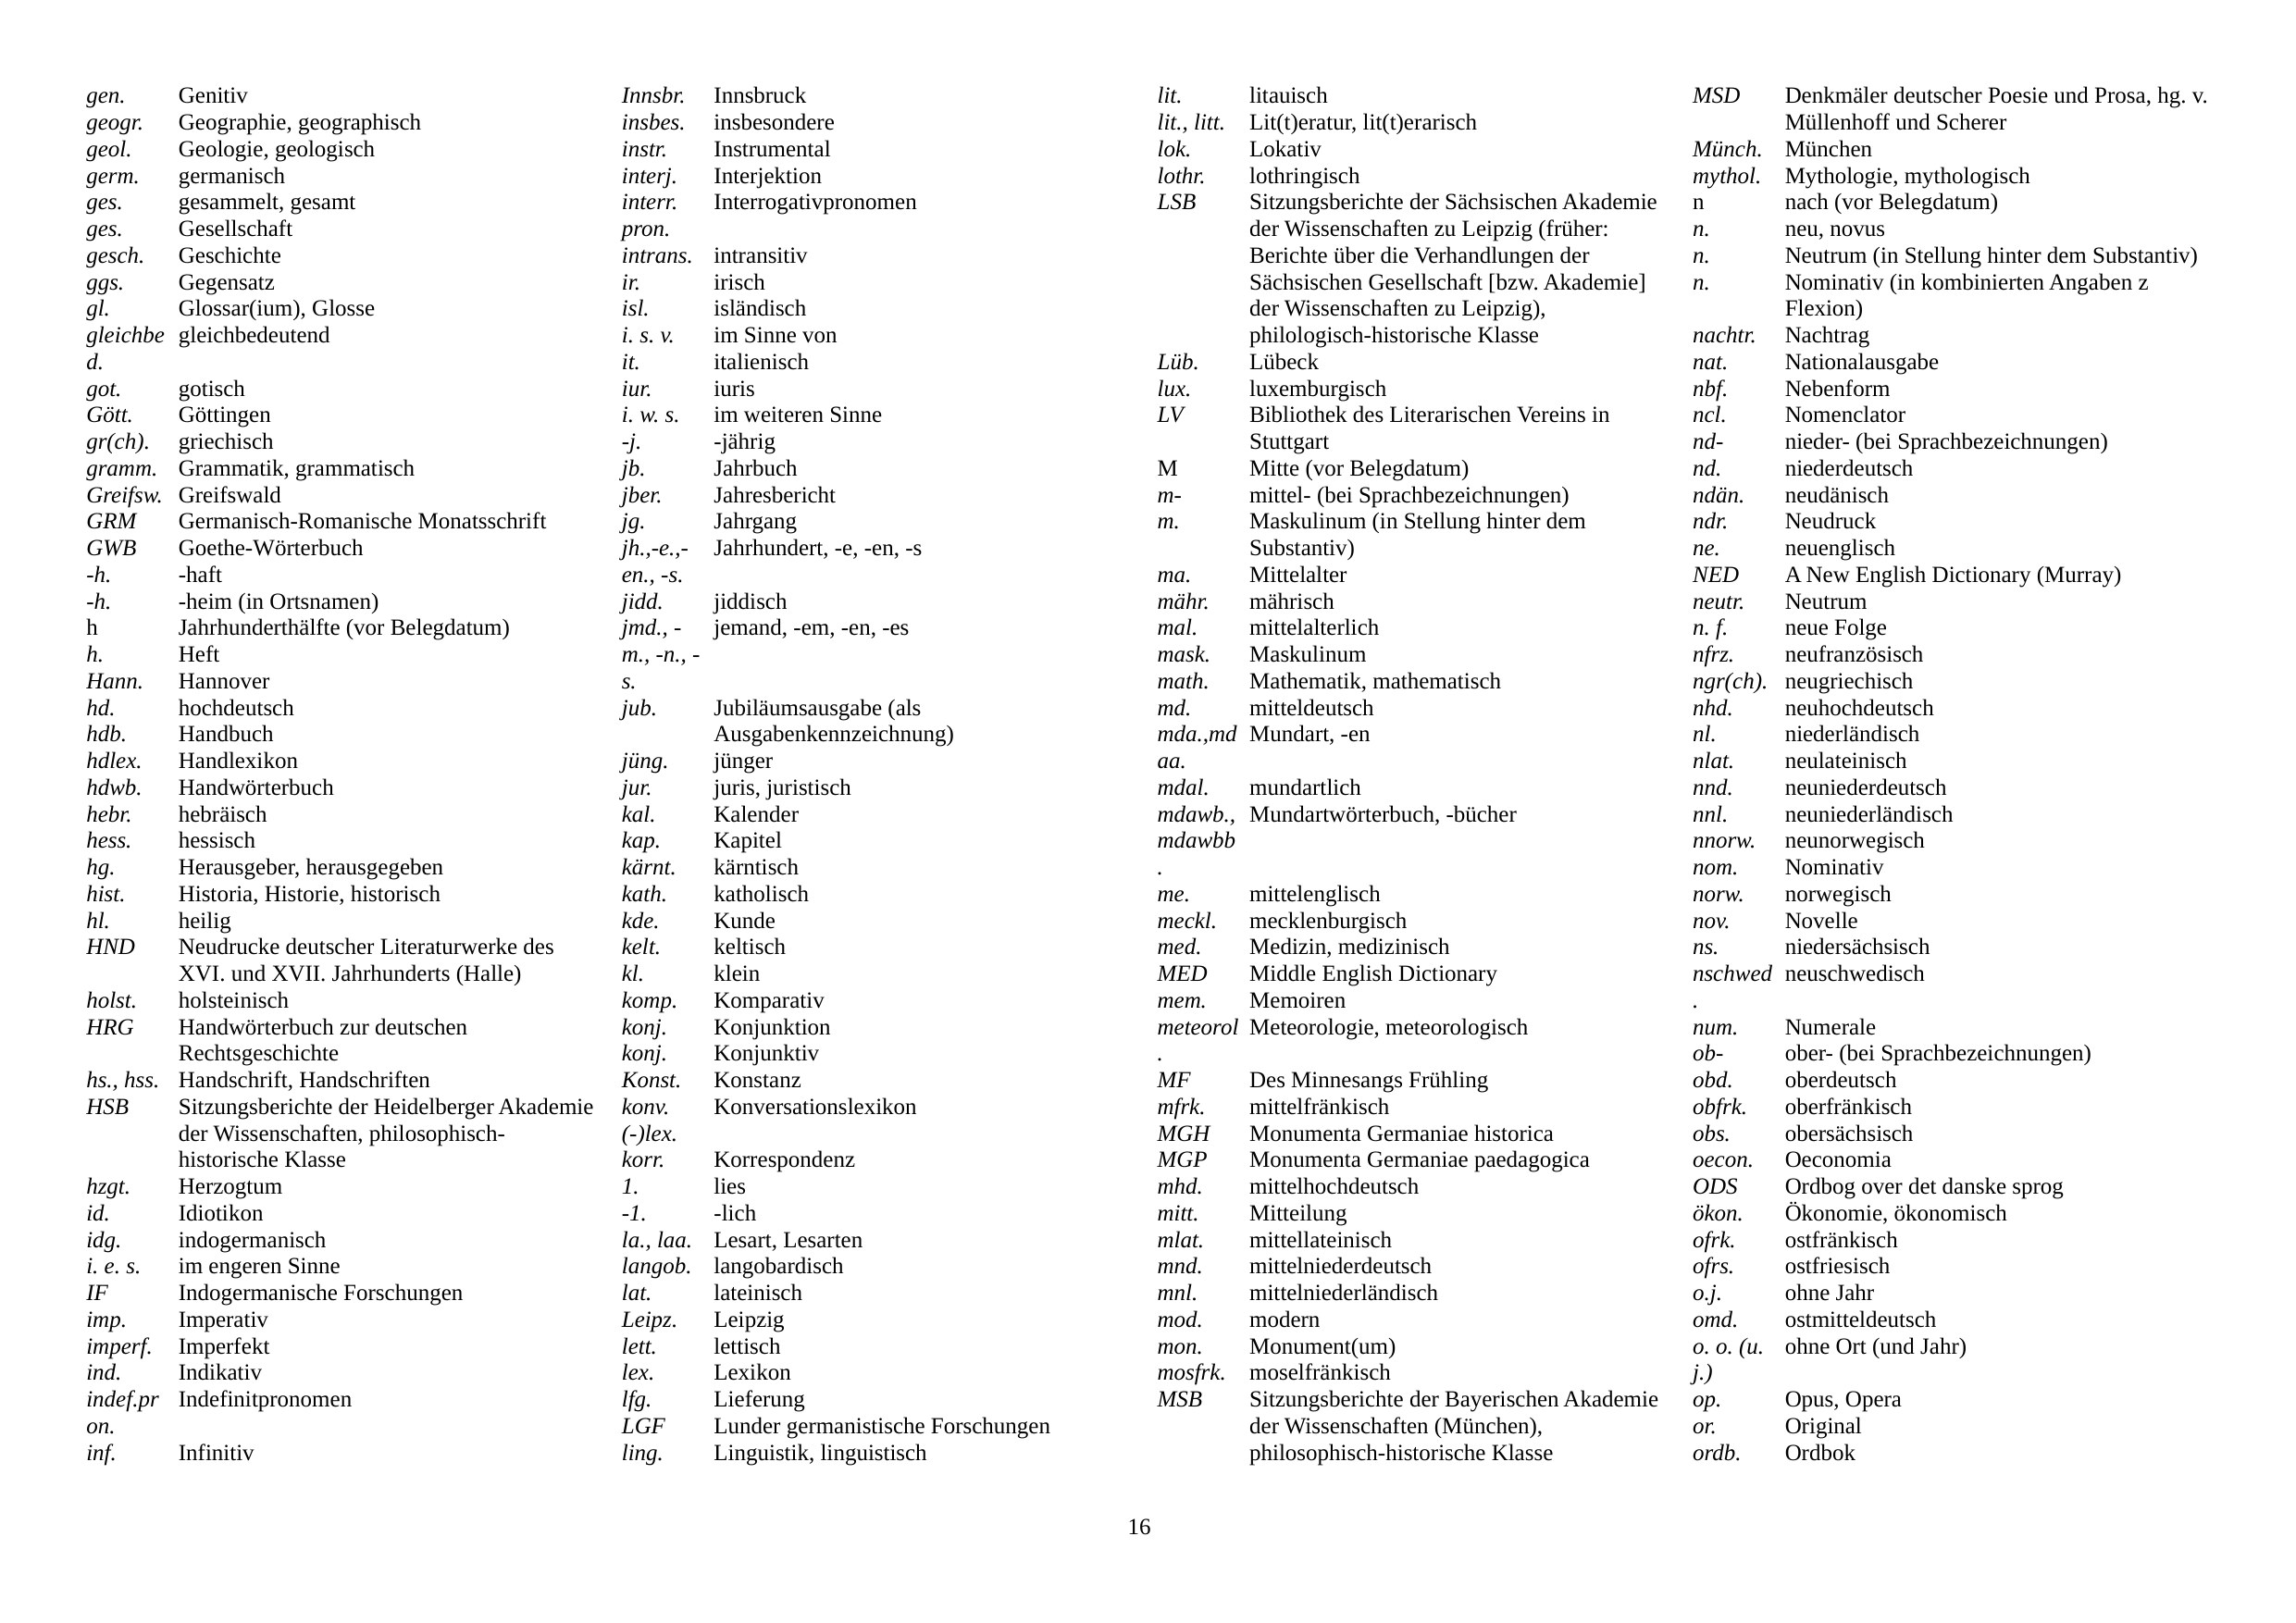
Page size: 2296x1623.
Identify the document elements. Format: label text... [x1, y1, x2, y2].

table_cell HRG [82, 1013, 174, 1066]
table_cell imp. [82, 1306, 174, 1332]
table_cell mda.,mdaa. [1153, 721, 1245, 774]
table_cell h. [82, 640, 174, 667]
table_cell interj. [617, 162, 710, 188]
table_cell hg. [82, 853, 174, 880]
table_cell or. [1689, 1412, 1781, 1439]
table_cell mythol. [1689, 162, 1781, 188]
table_cell Konstanz [710, 1066, 1142, 1093]
table_cell M [1153, 454, 1245, 481]
table_cell Nomenclator [1781, 402, 2213, 427]
table_cell got. [82, 375, 174, 401]
table_cell it. [617, 348, 710, 375]
table_cell Innsbruck [710, 82, 1142, 108]
table_cell Bibliothek des Literarischen Vereins in Stuttgart [1245, 402, 1677, 454]
table_cell indef.pron. [82, 1385, 174, 1439]
table_cell hd. [82, 694, 174, 720]
table_cell mundartlich [1245, 774, 1677, 800]
table_cell Handbuch [174, 721, 606, 747]
table_cell n [1689, 189, 1781, 215]
table_cell i. s. v. [617, 321, 710, 348]
table_cell Monumenta Germaniae paedagogica [1245, 1146, 1677, 1172]
table_cell Handwörterbuch zur deutschen Rechtsgeschichte [174, 1013, 606, 1066]
table_cell Oeconomia [1781, 1146, 2213, 1172]
table_cell Neutrum [1781, 588, 2213, 613]
table_cell mhd. [1153, 1172, 1245, 1199]
table_cell interr. pron. [617, 189, 710, 242]
table_cell gesammelt, gesamt [174, 189, 606, 215]
table_cell Germanisch-Romanische Monatsschrift [174, 508, 606, 534]
table_cell mlat. [1153, 1226, 1245, 1252]
table_cell Nebenform [1781, 375, 2213, 401]
table_cell germanisch [174, 162, 606, 188]
table_cell neuenglisch [1781, 534, 2213, 561]
table_cell Mitte (vor Belegdatum) [1245, 454, 1677, 481]
table_cell op. [1689, 1385, 1781, 1412]
table_cell gl. [82, 295, 174, 321]
table_cell obfrk. [1689, 1093, 1781, 1120]
table_cell i. e. s. [82, 1253, 174, 1279]
table_cell neudänisch [1781, 481, 2213, 507]
table_cell Maskulinum (in Stellung hinter dem Substantiv) [1245, 508, 1677, 561]
table_cell mitteldeutsch [1245, 694, 1677, 720]
table_cell ostmitteldeutsch [1781, 1306, 2213, 1332]
table_cell -jährig [710, 427, 1142, 454]
table_cell Handlexikon [174, 747, 606, 774]
table_cell Imperfekt [174, 1332, 606, 1358]
table_cell Lit(t)eratur, lit(t)erarisch [1245, 108, 1677, 135]
table_cell Komparativ [710, 986, 1142, 1013]
table_cell GRM [82, 508, 174, 534]
table_cell Handschrift, Handschriften [174, 1066, 606, 1093]
table_cell o. o. (u. j.) [1689, 1332, 1781, 1385]
table_cell lit. [1153, 82, 1245, 108]
table_cell kelt. [617, 934, 710, 960]
table_cell Nachtrag [1781, 321, 2213, 348]
table_cell konv.(-)lex. [617, 1093, 710, 1146]
table_cell nachtr. [1689, 321, 1781, 348]
table_cell jg. [617, 508, 710, 534]
table_cell ges. [82, 189, 174, 215]
table_cell nhd. [1689, 694, 1781, 720]
table_cell gen. [82, 82, 174, 108]
table_cell num. [1689, 1013, 1781, 1039]
table_cell lfg. [617, 1385, 710, 1412]
table_cell GWB [82, 534, 174, 561]
table_cell Mythologie, mythologisch [1781, 162, 2213, 188]
table_cell mittellateinisch [1245, 1226, 1677, 1252]
table_cell Geographie, geographisch [174, 108, 606, 135]
table_cell ofrs. [1689, 1253, 1781, 1279]
table_cell Greifsw. [82, 481, 174, 507]
table_cell gr(ch). [82, 427, 174, 454]
table_cell intransitiv [710, 242, 1142, 268]
table_cell ndän. [1689, 481, 1781, 507]
table_cell ling. [617, 1439, 710, 1465]
table_cell mährisch [1245, 588, 1677, 613]
table_cell kärntisch [710, 853, 1142, 880]
table_cell Mitteilung [1245, 1199, 1677, 1226]
table_cell hzgt. [82, 1172, 174, 1199]
table_cell im engeren Sinne [174, 1253, 606, 1279]
table_cell ns. [1689, 934, 1781, 960]
table_cell iuris [710, 375, 1142, 401]
table_cell jmd., -m., -n., -s. [617, 614, 710, 694]
table_cell gleichbed. [82, 321, 174, 375]
table_cell -lich [710, 1199, 1142, 1226]
table_cell nschwed. [1689, 960, 1781, 1013]
table_cell insbes. [617, 108, 710, 135]
table_cell lettisch [710, 1332, 1142, 1358]
table_cell im weiteren Sinne [710, 402, 1142, 427]
table_cell LSB [1153, 189, 1245, 348]
table_cell isl. [617, 295, 710, 321]
table_cell mecklenburgisch [1245, 907, 1677, 933]
table_cell isländisch [710, 295, 1142, 321]
table_cell mask. [1153, 640, 1245, 667]
table_cell lateinisch [710, 1279, 1142, 1306]
table_cell katholisch [710, 880, 1142, 907]
table_cell ODS [1689, 1172, 1781, 1199]
table_cell mfrk. [1153, 1093, 1245, 1120]
table_cell luxemburgisch [1245, 375, 1677, 401]
table_cell Konst. [617, 1066, 710, 1093]
table_cell MSB [1153, 1385, 1245, 1465]
table_cell konj. [617, 1013, 710, 1039]
table_cell jh.,-e.,-en., -s. [617, 534, 710, 588]
table_cell Denkmäler deutscher Poesie und Prosa, hg. v. Müllenhoff und Scherer [1781, 82, 2213, 135]
table_cell lit., litt. [1153, 108, 1245, 135]
table_cell insbesondere [710, 108, 1142, 135]
table_cell n. f. [1689, 614, 1781, 640]
table_cell nlat. [1689, 747, 1781, 774]
table_cell oecon. [1689, 1146, 1781, 1172]
table_cell me. [1153, 880, 1245, 907]
table_cell jidd. [617, 588, 710, 613]
table_cell gesch. [82, 242, 174, 268]
table_cell Jahrhundert, -e, -en, -s [710, 534, 1142, 588]
table_cell Mathematik, mathematisch [1245, 667, 1677, 694]
table_cell mdal. [1153, 774, 1245, 800]
table_cell Sitzungsberichte der Bayerischen Akademie der Wissenschaften (München), philosophisch-historische Klasse [1245, 1385, 1677, 1465]
table_cell obs. [1689, 1120, 1781, 1146]
table_cell o.j. [1689, 1279, 1781, 1306]
table_cell Interjektion [710, 162, 1142, 188]
table_cell Jahrhunderthälfte (vor Belegdatum) [174, 614, 606, 640]
table_cell jur. [617, 774, 710, 800]
table_cell jb. [617, 454, 710, 481]
table_cell irisch [710, 268, 1142, 294]
table_cell nat. [1689, 348, 1781, 375]
table_cell Instrumental [710, 135, 1142, 162]
table_cell neulateinisch [1781, 747, 2213, 774]
table_cell mnl. [1153, 1279, 1245, 1306]
table_cell litauisch [1245, 82, 1677, 108]
table_cell im Sinne von [710, 321, 1142, 348]
table_cell -h. [82, 588, 174, 613]
table_cell LGF [617, 1412, 710, 1439]
table_cell Jahresbericht [710, 481, 1142, 507]
table_cell mem. [1153, 986, 1245, 1013]
table_cell Heft [174, 640, 606, 667]
table_cell mittelalterlich [1245, 614, 1677, 640]
table_cell neuniederländisch [1781, 800, 2213, 826]
table_cell ostfränkisch [1781, 1226, 2213, 1252]
table_cell MGH [1153, 1120, 1245, 1146]
table_cell Jahrgang [710, 508, 1142, 534]
table_cell lex. [617, 1359, 710, 1385]
table_cell mittelniederländisch [1245, 1279, 1677, 1306]
table_cell Ordbok [1781, 1439, 2213, 1465]
table_cell Geschichte [174, 242, 606, 268]
table_cell Lokativ [1245, 135, 1677, 162]
table_cell nnorw. [1689, 827, 1781, 853]
table_cell Original [1781, 1412, 2213, 1439]
table_cell Konversationslexikon [710, 1093, 1142, 1146]
table_cell Lunder germanistische Forschungen [710, 1412, 1142, 1439]
table_cell LV [1153, 402, 1245, 454]
table_cell Historia, Historie, historisch [174, 880, 606, 907]
table_cell nd- [1689, 427, 1781, 454]
table_cell ges. [82, 215, 174, 242]
table_cell hist. [82, 880, 174, 907]
table_cell Opus, Opera [1781, 1385, 2213, 1412]
table_cell Hann. [82, 667, 174, 694]
table_cell ir. [617, 268, 710, 294]
table_cell IF [82, 1279, 174, 1306]
table_cell Nominativ (in kombinierten Angaben z Flexion) [1781, 268, 2213, 321]
table_cell Interrogativpronomen [710, 189, 1142, 242]
table_cell math. [1153, 667, 1245, 694]
table_cell norw. [1689, 880, 1781, 907]
table_cell idg. [82, 1226, 174, 1252]
table_cell holst. [82, 986, 174, 1013]
table_cell neutr. [1689, 588, 1781, 613]
table_cell gramm. [82, 454, 174, 481]
table_cell nnl. [1689, 800, 1781, 826]
table_cell id. [82, 1199, 174, 1226]
table_cell lat. [617, 1279, 710, 1306]
table_cell neuschwedisch [1781, 960, 2213, 1013]
table_cell kl. [617, 960, 710, 986]
table_cell Neutrum (in Stellung hinter dem Substantiv) [1781, 242, 2213, 268]
table_cell mosfrk. [1153, 1359, 1245, 1385]
table_cell Imperativ [174, 1306, 606, 1332]
table_cell Handwörterbuch [174, 774, 606, 800]
table_cell lothringisch [1245, 162, 1677, 188]
table_cell Infinitiv [174, 1439, 606, 1465]
table_cell Konjunktiv [710, 1040, 1142, 1066]
table_cell hessisch [174, 827, 606, 853]
table_cell nbf. [1689, 375, 1781, 401]
table_cell obersächsisch [1781, 1120, 2213, 1146]
table_cell geol. [82, 135, 174, 162]
table_cell Maskulinum [1245, 640, 1677, 667]
table_cell Leipz. [617, 1306, 710, 1332]
table_cell hdlex. [82, 747, 174, 774]
table_cell lothr. [1153, 162, 1245, 188]
table_cell mdawb., mdawbb. [1153, 800, 1245, 880]
table_cell ordb. [1689, 1439, 1781, 1465]
table_cell mittelenglisch [1245, 880, 1677, 907]
table_cell Hannover [174, 667, 606, 694]
table_cell kath. [617, 880, 710, 907]
table_cell Indefinitpronomen [174, 1385, 606, 1439]
table_cell MED [1153, 960, 1245, 986]
table_cell Kalender [710, 800, 1142, 826]
table_cell HND [82, 934, 174, 986]
table_cell nom. [1689, 853, 1781, 880]
table_cell Münch. [1689, 135, 1781, 162]
table_cell hdb. [82, 721, 174, 747]
table_cell nl. [1689, 721, 1781, 747]
table_cell Monumenta Germaniae historica [1245, 1120, 1677, 1146]
table_cell Geologie, geologisch [174, 135, 606, 162]
table_cell neuniederdeutsch [1781, 774, 2213, 800]
table_cell neunorwegisch [1781, 827, 2213, 853]
table_cell h [82, 614, 174, 640]
table_cell jünger [710, 747, 1142, 774]
table_cell Lexikon [710, 1359, 1142, 1385]
table_cell Idiotikon [174, 1199, 606, 1226]
table_cell Gött. [82, 402, 174, 427]
table_cell Gegensatz [174, 268, 606, 294]
table_cell Mundartwörterbuch, -bücher [1245, 800, 1677, 880]
table_cell -haft [174, 561, 606, 588]
table_cell Indikativ [174, 1359, 606, 1385]
table_cell lok. [1153, 135, 1245, 162]
table_cell Göttingen [174, 402, 606, 427]
table_cell Herausgeber, herausgegeben [174, 853, 606, 880]
table_cell moselfränkisch [1245, 1359, 1677, 1385]
table_cell md. [1153, 694, 1245, 720]
table_cell Leipzig [710, 1306, 1142, 1332]
table_cell instr. [617, 135, 710, 162]
table_cell gleichbedeutend [174, 321, 606, 375]
table_cell mitt. [1153, 1199, 1245, 1226]
table_cell m. [1153, 508, 1245, 561]
table_cell klein [710, 960, 1142, 986]
table_cell mittel- (bei Sprachbezeichnungen) [1245, 481, 1677, 507]
table_cell mnd. [1153, 1253, 1245, 1279]
table_cell Jubiläumsausgabe (als Ausgabenkennzeichnung) [710, 694, 1142, 747]
table_cell jüng. [617, 747, 710, 774]
table_cell langobardisch [710, 1253, 1142, 1279]
table_cell gotisch [174, 375, 606, 401]
table_cell konj. [617, 1040, 710, 1066]
table_cell lett. [617, 1332, 710, 1358]
table_cell n. [1689, 242, 1781, 268]
table_cell juris, juristisch [710, 774, 1142, 800]
table_cell mod. [1153, 1306, 1245, 1332]
table_cell hebräisch [174, 800, 606, 826]
table_cell Goethe-Wörterbuch [174, 534, 606, 561]
table_cell Mundart, -en [1245, 721, 1677, 774]
table_cell n. [1689, 215, 1781, 242]
table_cell Indogermanische Forschungen [174, 1279, 606, 1306]
table_cell Ökonomie, ökonomisch [1781, 1199, 2213, 1226]
table_cell inf. [82, 1439, 174, 1465]
table_cell ncl. [1689, 402, 1781, 427]
table_cell neugriechisch [1781, 667, 2213, 694]
table_cell niedersächsisch [1781, 934, 2213, 960]
table_cell korr. [617, 1146, 710, 1172]
table_cell niederdeutsch [1781, 454, 2213, 481]
table_cell langob. [617, 1253, 710, 1279]
table_cell Gesellschaft [174, 215, 606, 242]
table_cell hs., hss. [82, 1066, 174, 1093]
table_cell mittelniederdeutsch [1245, 1253, 1677, 1279]
table_cell Monument(um) [1245, 1332, 1677, 1358]
table_cell A New English Dictionary (Murray) [1781, 561, 2213, 588]
table_cell ne. [1689, 534, 1781, 561]
table_cell heilig [174, 907, 606, 933]
table_cell Jahrbuch [710, 454, 1142, 481]
table_cell Neudruck [1781, 508, 2213, 534]
table_cell ggs. [82, 268, 174, 294]
table_cell Korrespondenz [710, 1146, 1142, 1172]
table_cell ma. [1153, 561, 1245, 588]
table_cell nieder- (bei Sprachbezeichnungen) [1781, 427, 2213, 454]
table_cell -j. [617, 427, 710, 454]
table_cell Innsbr. [617, 82, 710, 108]
table_cell obd. [1689, 1066, 1781, 1093]
table_cell Novelle [1781, 907, 2213, 933]
table_cell Lieferung [710, 1385, 1142, 1412]
table_cell Nationalausgabe [1781, 348, 2213, 375]
table_cell keltisch [710, 934, 1142, 960]
table_cell iur. [617, 375, 710, 401]
table_cell Grammatik, grammatisch [174, 454, 606, 481]
table_cell hl. [82, 907, 174, 933]
table_cell MSD [1689, 82, 1781, 135]
table_cell Glossar(ium), Glosse [174, 295, 606, 321]
table_cell Sitzungsberichte der Heidelberger Akademie der Wissenschaften, philosophisch-historische Klasse [174, 1093, 606, 1172]
table_cell nfrz. [1689, 640, 1781, 667]
table_cell jub. [617, 694, 710, 747]
table_cell griechisch [174, 427, 606, 454]
table_cell Sitzungsberichte der Sächsischen Akademie der Wissenschaften zu Leipzig (früher: Berichte über die Verhandlungen der Sächsischen Gesellschaft [bzw. Akademie] der Wissenschaften zu Leipzig), philologisch-historische Klasse [1245, 189, 1677, 348]
table_cell meckl. [1153, 907, 1245, 933]
table_cell omd. [1689, 1306, 1781, 1332]
table_cell meteorol. [1153, 1013, 1245, 1066]
table_cell jiddisch [710, 588, 1142, 613]
table_cell München [1781, 135, 2213, 162]
table_cell kap. [617, 827, 710, 853]
table_cell mal. [1153, 614, 1245, 640]
table_cell Linguistik, linguistisch [710, 1439, 1142, 1465]
table_cell lies [710, 1172, 1142, 1199]
table_cell Kunde [710, 907, 1142, 933]
table_cell 1. [617, 1172, 710, 1199]
table_cell ind. [82, 1359, 174, 1385]
table_cell komp. [617, 986, 710, 1013]
table_cell mittelfränkisch [1245, 1093, 1677, 1120]
table_cell n. [1689, 268, 1781, 321]
table_cell ober- (bei Sprachbezeichnungen) [1781, 1040, 2213, 1066]
table_cell niederländisch [1781, 721, 2213, 747]
table_cell Meteorologie, meteorologisch [1245, 1013, 1677, 1066]
table_cell med. [1153, 934, 1245, 960]
table_cell norwegisch [1781, 880, 2213, 907]
table_cell nnd. [1689, 774, 1781, 800]
table_cell ofrk. [1689, 1226, 1781, 1252]
table_cell la., laa. [617, 1226, 710, 1252]
table_cell jber. [617, 481, 710, 507]
table_cell Lesart, Lesarten [710, 1226, 1142, 1252]
table_cell Numerale [1781, 1013, 2213, 1039]
table_cell ohne Ort (und Jahr) [1781, 1332, 2213, 1385]
table_cell modern [1245, 1306, 1677, 1332]
table_cell Genitiv [174, 82, 606, 108]
table_cell hochdeutsch [174, 694, 606, 720]
table_cell nov. [1689, 907, 1781, 933]
table_cell NED [1689, 561, 1781, 588]
table_cell hess. [82, 827, 174, 853]
table_cell mon. [1153, 1332, 1245, 1358]
table_cell -heim (in Ortsnamen) [174, 588, 606, 613]
table_cell neue Folge [1781, 614, 2213, 640]
table_cell Konjunktion [710, 1013, 1142, 1039]
table_cell ökon. [1689, 1199, 1781, 1226]
table_cell mähr. [1153, 588, 1245, 613]
table_cell imperf. [82, 1332, 174, 1358]
table_cell nach (vor Belegdatum) [1781, 189, 2213, 215]
table_cell Neudrucke deutscher Literaturwerke des XVI. und XVII. Jahrhunderts (Halle) [174, 934, 606, 986]
table_cell ostfriesisch [1781, 1253, 2213, 1279]
table_cell neuhochdeutsch [1781, 694, 2213, 720]
table_cell ohne Jahr [1781, 1279, 2213, 1306]
table_cell ob- [1689, 1040, 1781, 1066]
table_cell MF [1153, 1066, 1245, 1093]
table_cell Lübeck [1245, 348, 1677, 375]
table_cell kal. [617, 800, 710, 826]
table_cell neufranzösisch [1781, 640, 2213, 667]
table_cell HSB [82, 1093, 174, 1172]
table_cell ngr(ch). [1689, 667, 1781, 694]
table_cell Greifswald [174, 481, 606, 507]
table_cell Memoiren [1245, 986, 1677, 1013]
table_cell MGP [1153, 1146, 1245, 1172]
table_cell hebr. [82, 800, 174, 826]
table_cell holsteinisch [174, 986, 606, 1013]
table_cell oberdeutsch [1781, 1066, 2213, 1093]
table_cell -1. [617, 1199, 710, 1226]
table_cell Herzogtum [174, 1172, 606, 1199]
table_cell -h. [82, 561, 174, 588]
table_cell ndr. [1689, 508, 1781, 534]
table_cell Des Minnesangs Frühling [1245, 1066, 1677, 1093]
table_cell intrans. [617, 242, 710, 268]
table_cell m- [1153, 481, 1245, 507]
table_cell Kapitel [710, 827, 1142, 853]
table_cell i. w. s. [617, 402, 710, 427]
table_cell indogermanisch [174, 1226, 606, 1252]
table_cell germ. [82, 162, 174, 188]
table_cell kde. [617, 907, 710, 933]
table_cell hdwb. [82, 774, 174, 800]
table_cell italienisch [710, 348, 1142, 375]
table_cell Lüb. [1153, 348, 1245, 375]
table_cell lux. [1153, 375, 1245, 401]
table_cell Mittelalter [1245, 561, 1677, 588]
table_cell kärnt. [617, 853, 710, 880]
table_cell Ordbog over det danske sprog [1781, 1172, 2213, 1199]
table_cell Medizin, medizinisch [1245, 934, 1677, 960]
table_cell mittelhochdeutsch [1245, 1172, 1677, 1199]
table_cell geogr. [82, 108, 174, 135]
table_cell oberfränkisch [1781, 1093, 2213, 1120]
table_cell Nominativ [1781, 853, 2213, 880]
table_cell Middle English Dictionary [1245, 960, 1677, 986]
table_cell jemand, -em, -en, -es [710, 614, 1142, 694]
table_cell nd. [1689, 454, 1781, 481]
table_cell neu, novus [1781, 215, 2213, 242]
